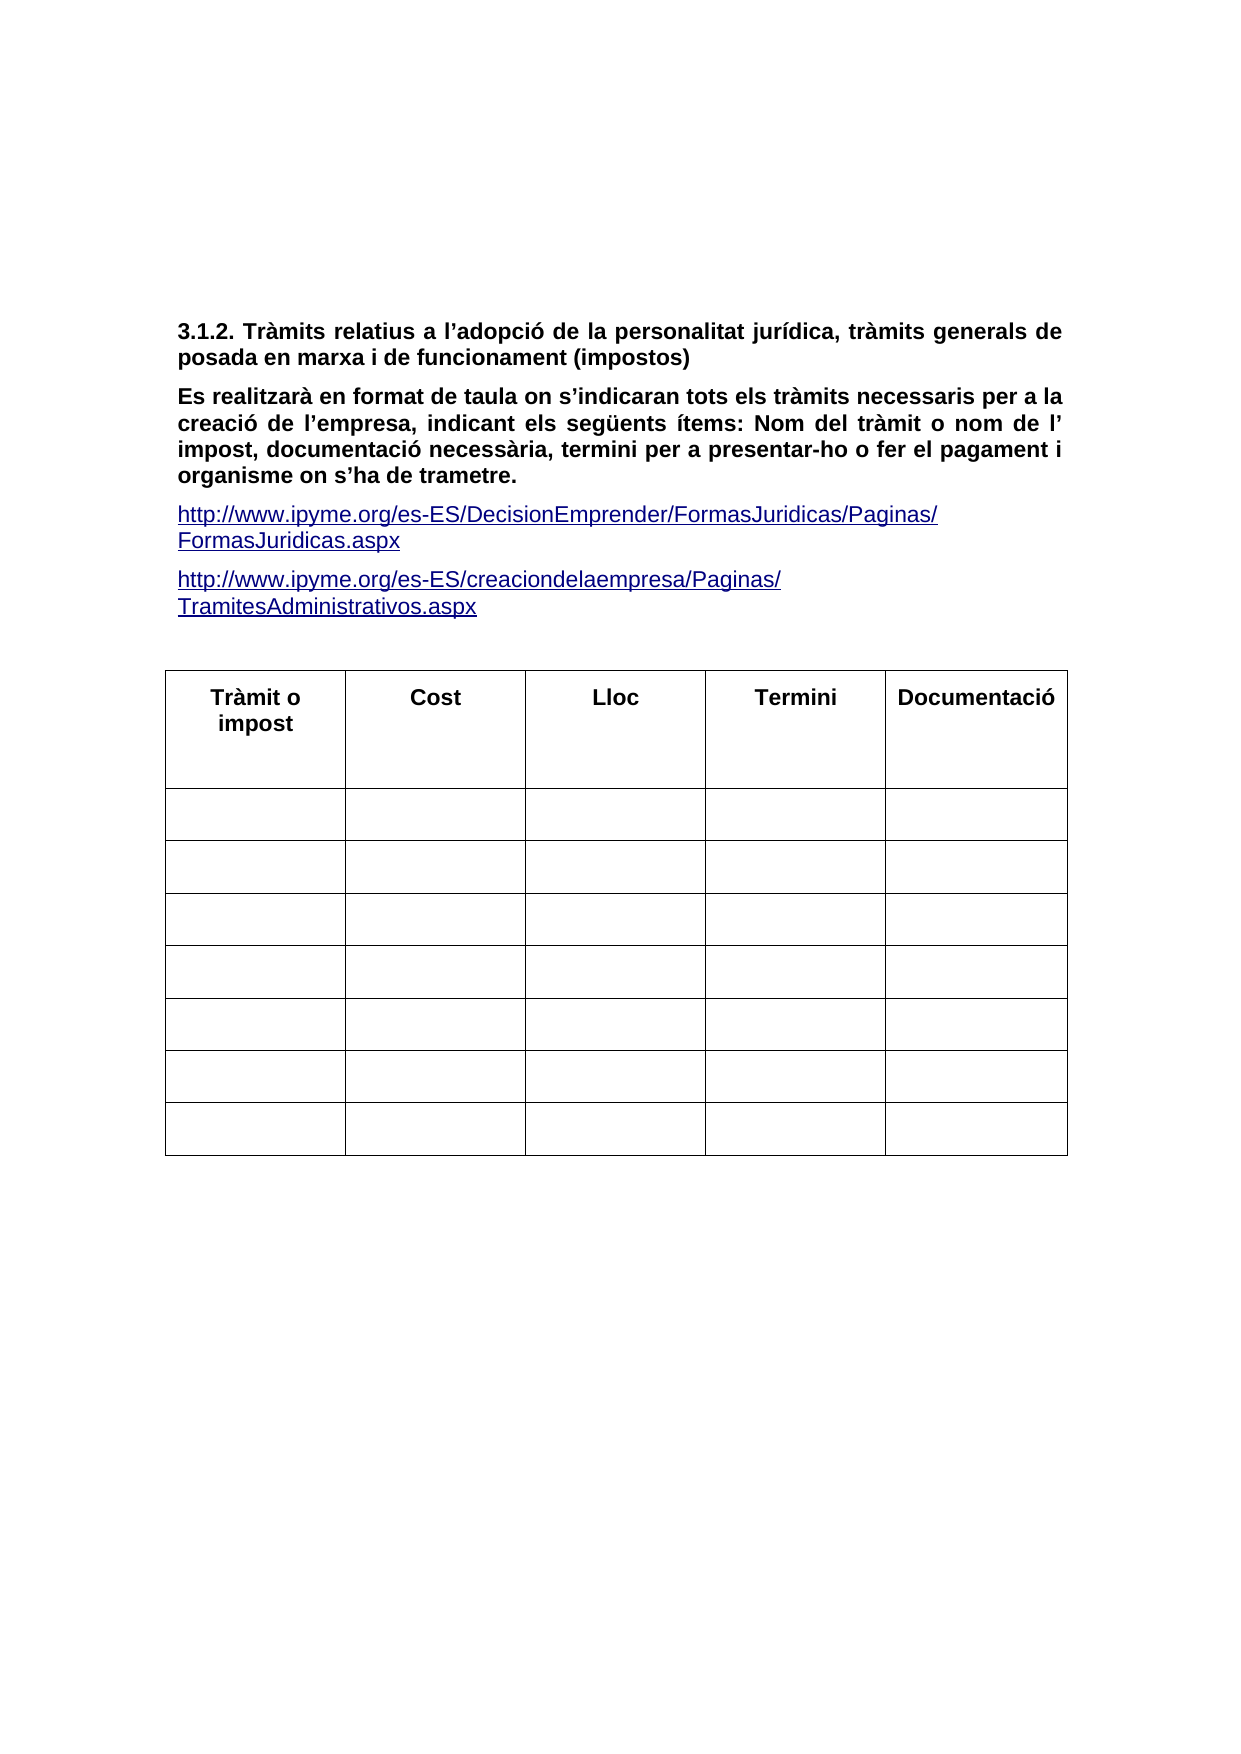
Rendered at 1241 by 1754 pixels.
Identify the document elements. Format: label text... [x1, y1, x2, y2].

table_cell [526, 841, 705, 893]
table_cell [166, 999, 345, 1050]
table_cell [346, 894, 525, 945]
table_cell [526, 789, 705, 840]
table_cell [346, 1103, 525, 1155]
table_cell [526, 999, 705, 1050]
table_cell [166, 841, 345, 893]
text http://www.ipyme.org/es-ES/DecisionEmprender/FormasJuridicas/Paginas/FormasJuridicas.aspx [177, 501, 1063, 554]
table_cell [526, 946, 705, 997]
table_cell [166, 789, 345, 840]
table_cell [886, 841, 1067, 893]
table_cell [886, 1051, 1067, 1102]
table_cell [706, 841, 885, 893]
table_cell [886, 946, 1067, 997]
table_cell [346, 1051, 525, 1102]
table_cell [886, 1103, 1067, 1155]
table_header Tràmit o impost [166, 671, 345, 788]
table_header Documentació [886, 671, 1067, 788]
table_cell [886, 789, 1067, 840]
text http://www.ipyme.org/es-ES/creaciondelaempresa/Paginas/TramitesAdministrativos.aspx [177, 566, 1063, 619]
table_cell [886, 999, 1067, 1050]
table_cell [166, 1051, 345, 1102]
table_cell [346, 841, 525, 893]
table_cell [706, 999, 885, 1050]
table_cell [706, 789, 885, 840]
table_cell [346, 946, 525, 997]
table_header Lloc [526, 671, 705, 788]
table_cell [706, 1051, 885, 1102]
table_cell [166, 946, 345, 997]
table_header Termini [706, 671, 885, 788]
table_cell [706, 946, 885, 997]
table_cell [166, 1103, 345, 1155]
table_cell [706, 894, 885, 945]
text Es realitzarà en format de taula on s’indicaran tots els tràmits necessaris per a la creació de l’empresa, indicant els següents ítems: Nom del tràmit o nom de l’ impost, documentació necessària, termini per a presentar-ho o fer el pagament i organisme on s’ha de trametre. [177, 383, 1063, 488]
table_cell [346, 789, 525, 840]
text 3.1.2. Tràmits relatius a l’adopció de la personalitat jurídica, tràmits generals de posada en marxa i de funcionament (impostos) [177, 318, 1063, 371]
table_cell [706, 1103, 885, 1155]
table_cell [526, 894, 705, 945]
table_cell [886, 894, 1067, 945]
table_cell [346, 999, 525, 1050]
table_header Cost [346, 671, 525, 788]
table_cell [166, 894, 345, 945]
table_cell [526, 1103, 705, 1155]
table_cell [526, 1051, 705, 1102]
